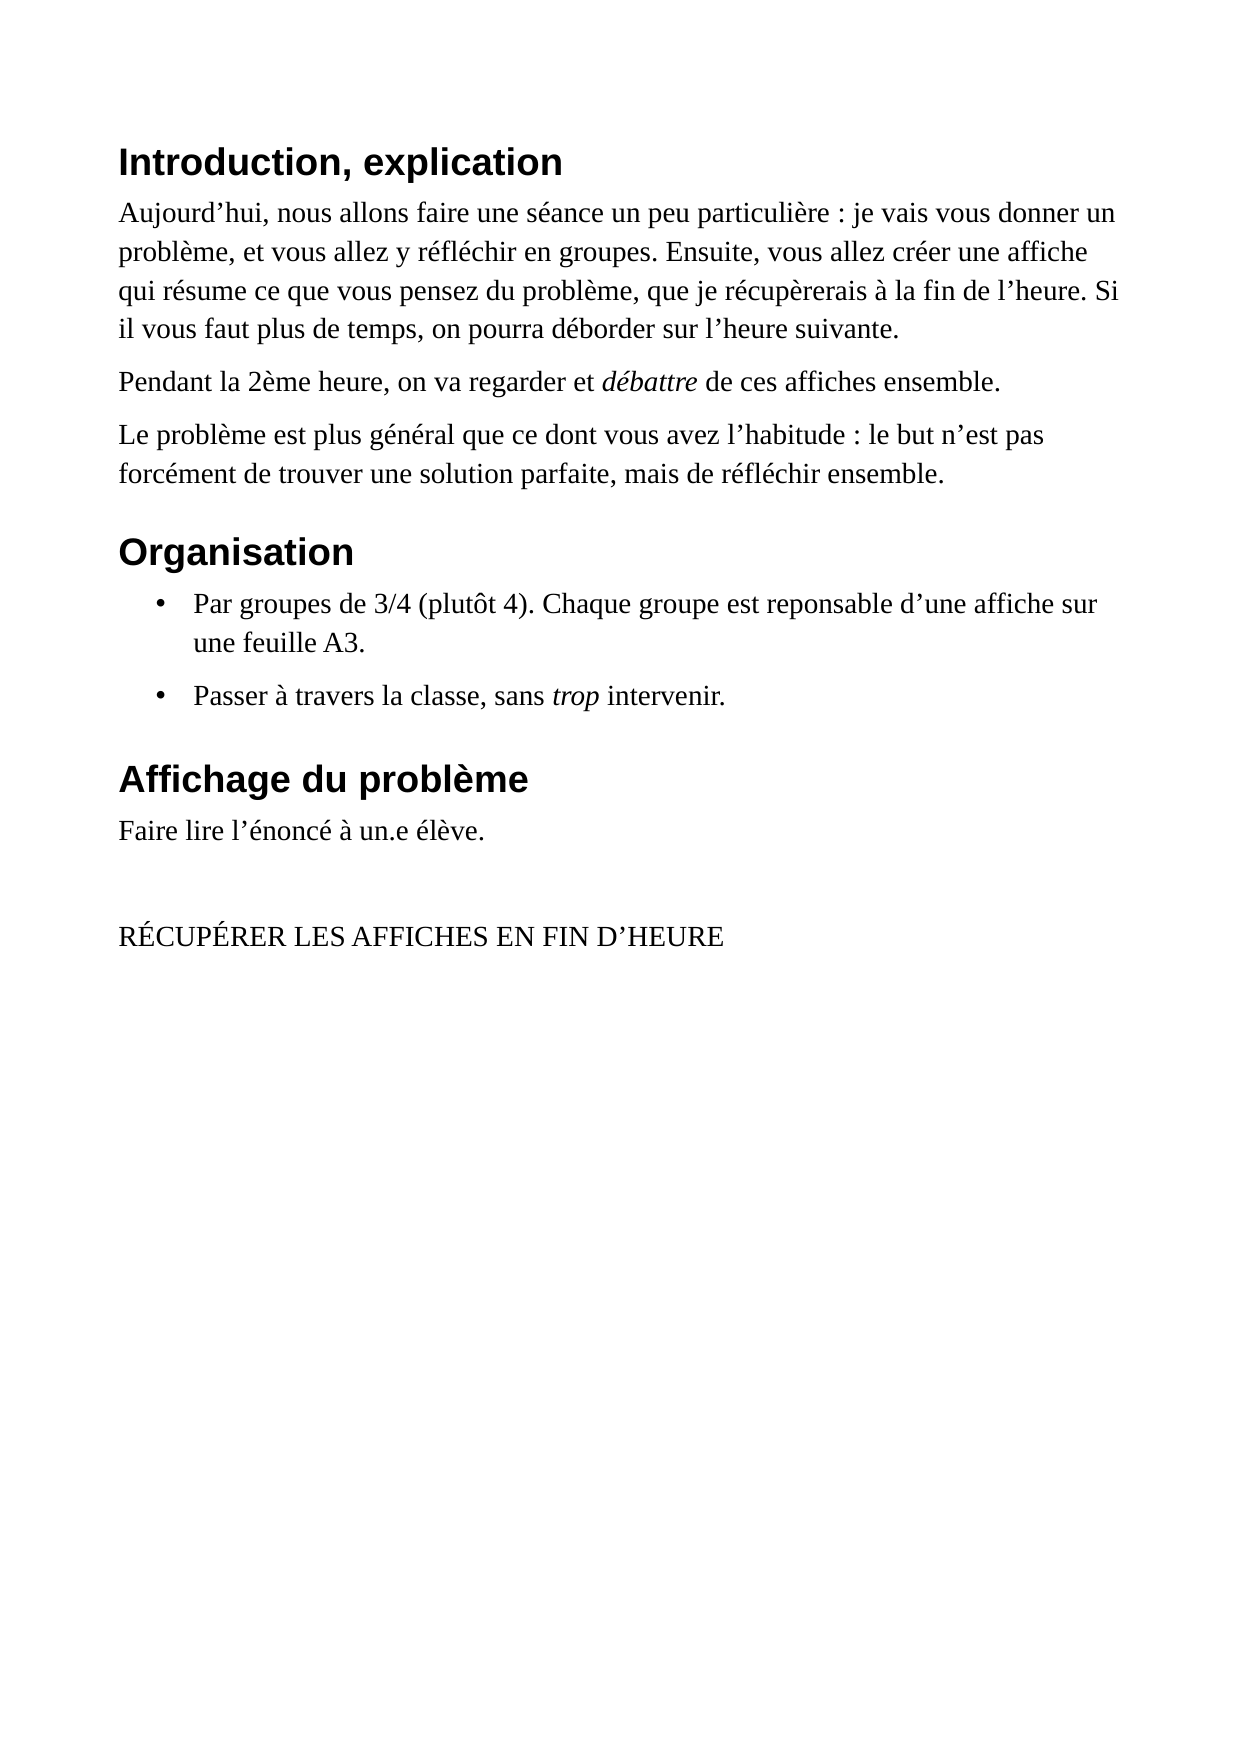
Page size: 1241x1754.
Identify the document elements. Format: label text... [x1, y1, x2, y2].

subtitle Affichage du problème [118, 756, 1122, 800]
text Le problème est plus général que ce dont vous avez l’habitude : le but n’est pas forcément de trouver une solution parfaite, mais de réfléchir ensemble. [118, 417, 1122, 489]
text Faire lire l’énoncé à un.e élève. [118, 813, 1122, 846]
list Par groupes de 3/4 (plutôt 4). Chaque groupe est reponsable d’une affiche sur une feuille A3. [156, 586, 1122, 659]
text Pendant la 2ème heure, on va regarder et débattre de ces affiches ensemble. [118, 364, 1122, 398]
subtitle Introduction, explication [118, 139, 1122, 183]
text Aujourd’hui, nous allons faire une séance un peu particulière : je vais vous donner un problème, et vous allez y réfléchir en groupes. Ensuite, vous allez créer une affiche qui résume ce que vous pensez du problème, que je récupèrerais à la fin de l’heure. Si il vous faut plus de temps, on pourra déborder sur l’heure suivante. [118, 196, 1122, 345]
list Passer à travers la classe, sans trop intervenir. [156, 678, 1122, 712]
text RÉCUPÉRER LES AFFICHES EN FIN D’HEURE [118, 919, 1122, 952]
subtitle Organisation [118, 530, 1122, 574]
